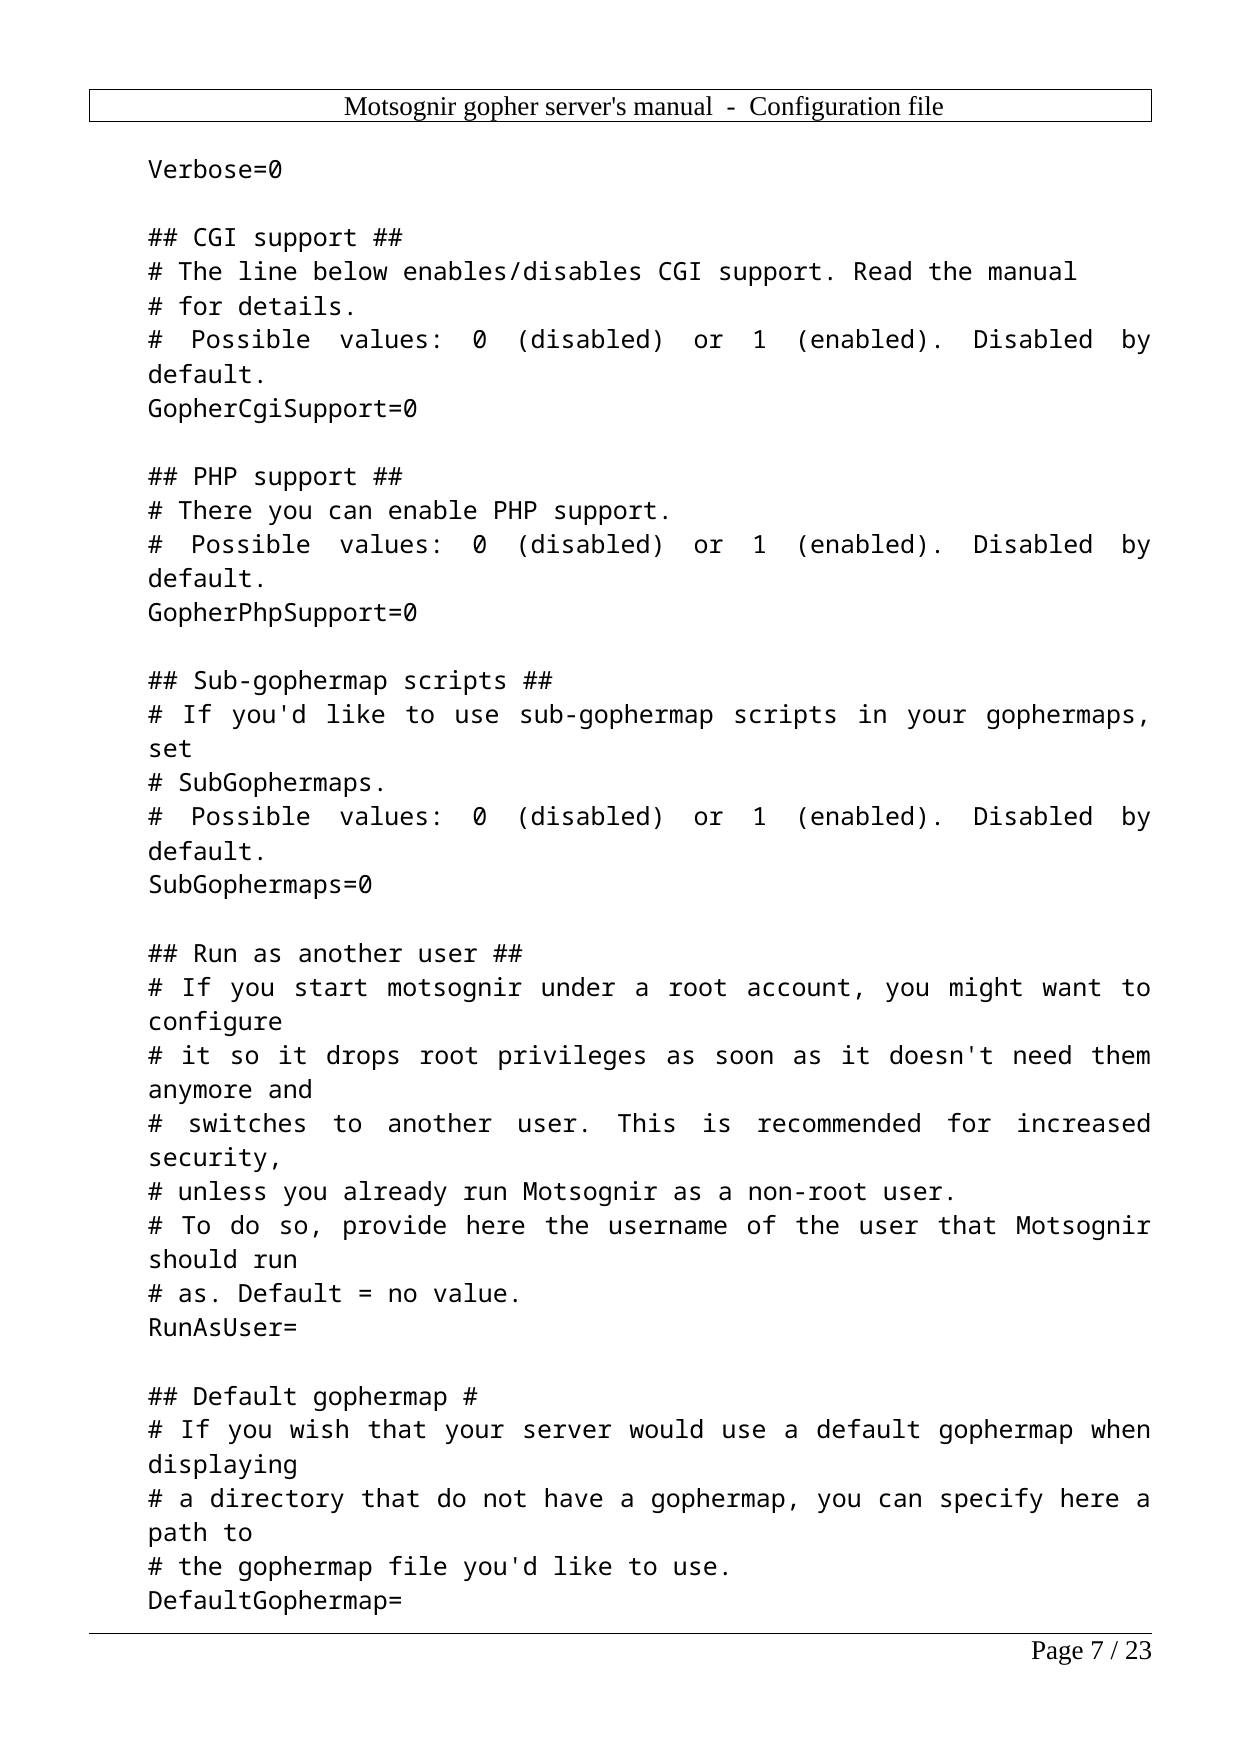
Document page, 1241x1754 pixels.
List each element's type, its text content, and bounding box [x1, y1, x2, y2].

text # Possible values: 0 (disabled) or 1 (enabled). Disabled by default. [148, 322, 1152, 390]
text # for details. [148, 288, 1152, 322]
text # If you start motsognir under a root account, you might want to configure [148, 969, 1152, 1037]
text # SubGophermaps. [148, 765, 1152, 799]
text DefaultGophermap= [148, 1582, 1152, 1617]
text ## PHP support ## [148, 458, 1152, 492]
text # If you wish that your server would use a default gophermap when displaying [148, 1412, 1152, 1480]
text # a directory that do not have a gophermap, you can specify here a path to [148, 1480, 1152, 1548]
text # it so it drops root privileges as soon as it doesn't need them anymore and [148, 1037, 1152, 1106]
text # Possible values: 0 (disabled) or 1 (enabled). Disabled by default. [148, 799, 1152, 867]
text # switches to another user. This is recommended for increased security, [148, 1106, 1152, 1174]
text RunAsUser= [148, 1310, 1152, 1344]
text # unless you already run Motsognir as a non-root user. [148, 1174, 1152, 1208]
text GopherPhpSupport=0 [148, 595, 1152, 629]
text ## Default gophermap # [148, 1378, 1152, 1412]
text ## Run as another user ## [148, 935, 1152, 969]
text GopherCgiSupport=0 [148, 390, 1152, 424]
text # If you'd like to use sub-gophermap scripts in your gophermaps, set [148, 697, 1152, 765]
text # To do so, provide here the username of the user that Motsognir should run [148, 1208, 1152, 1276]
text # as. Default = no value. [148, 1276, 1152, 1310]
text SubGophermaps=0 [148, 867, 1152, 901]
text # Possible values: 0 (disabled) or 1 (enabled). Disabled by default. [148, 527, 1152, 595]
text ## Sub-gophermap scripts ## [148, 663, 1152, 697]
text # There you can enable PHP support. [148, 492, 1152, 527]
text # the gophermap file you'd like to use. [148, 1548, 1152, 1582]
text ## CGI support ## [148, 220, 1152, 254]
text # The line below enables/disables CGI support. Read the manual [148, 254, 1152, 288]
text Verbose=0 [148, 152, 1152, 186]
